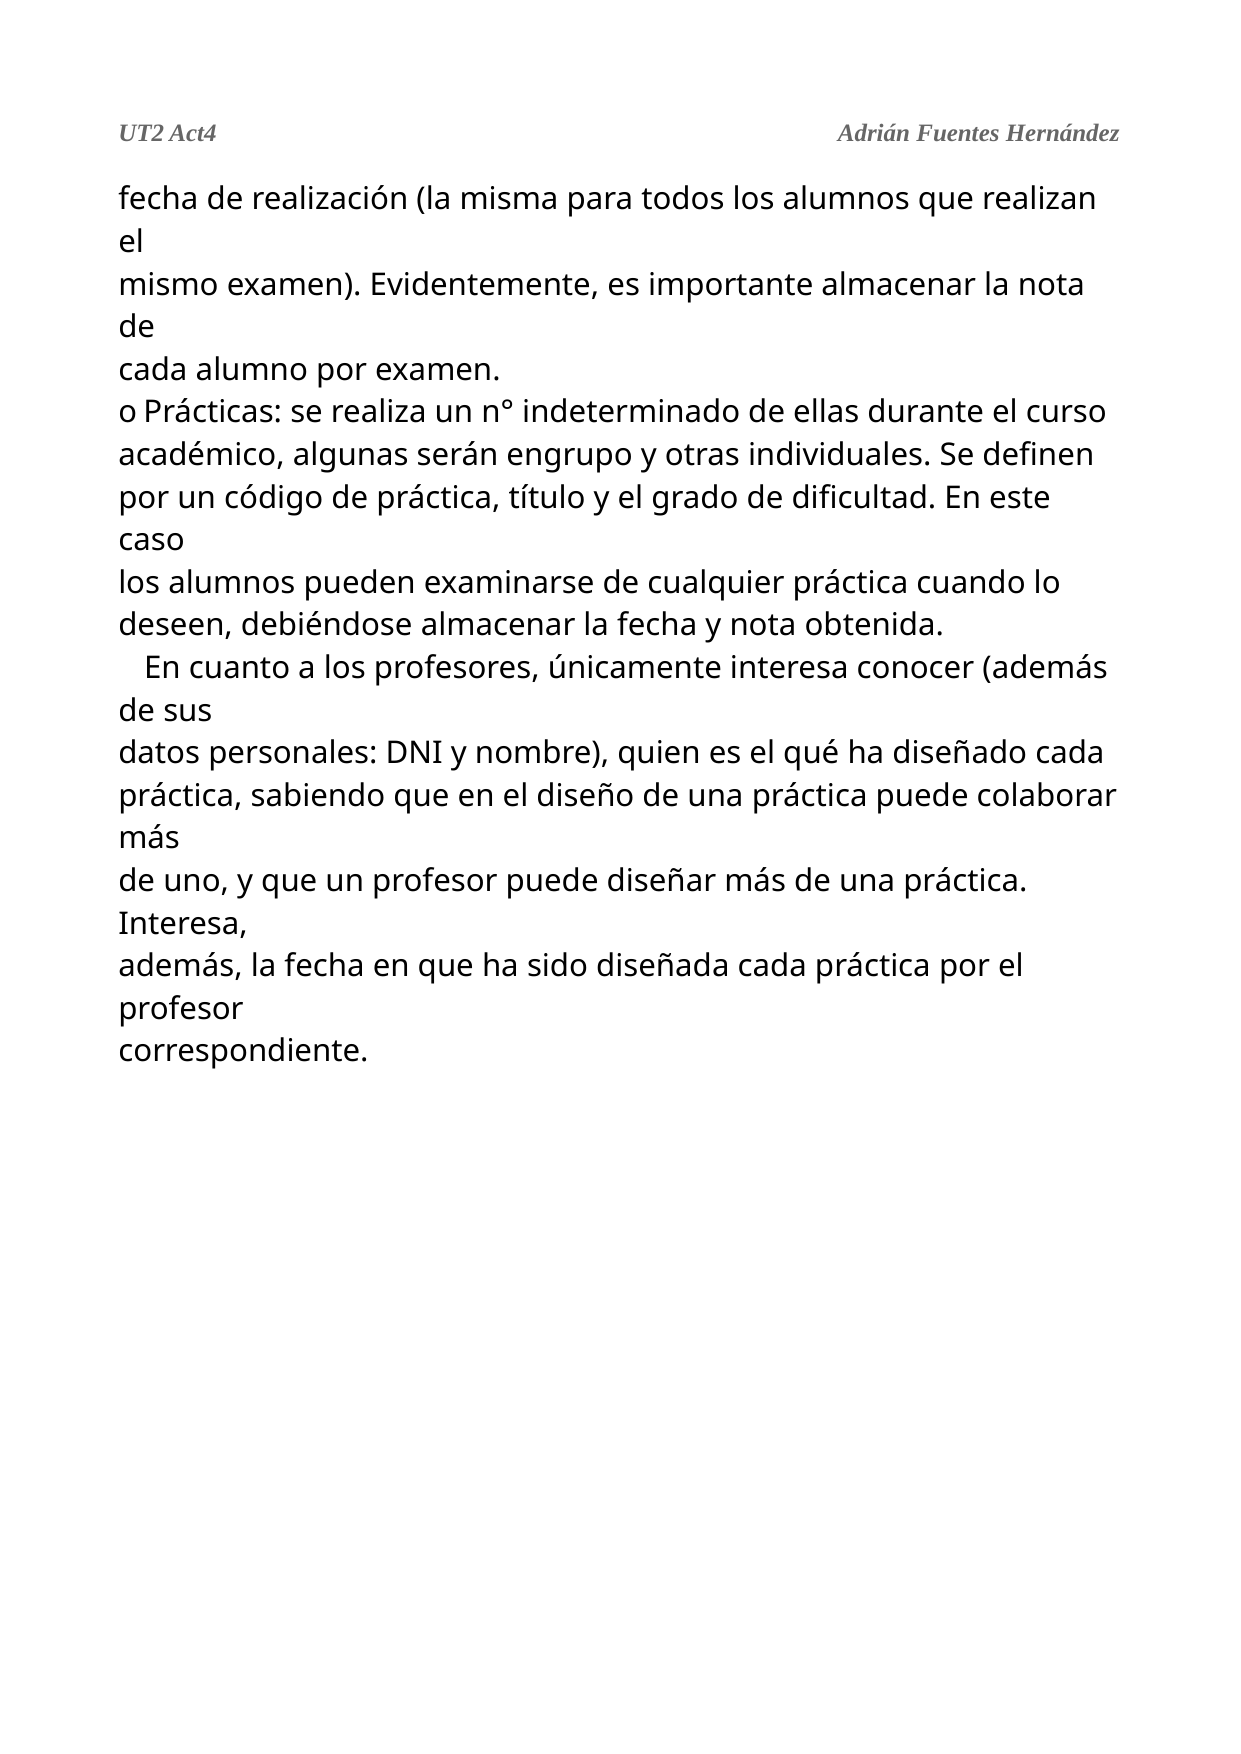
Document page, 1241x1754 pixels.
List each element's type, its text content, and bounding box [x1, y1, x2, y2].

text fecha de realización (la misma para todos los alumnos que realizan el mismo examen). Evidentemente, es importante almacenar la nota de cada alumno por examen. o Prácticas: se realiza un n° indeterminado de ellas durante el curso académico, algunas serán engrupo y otras individuales. Se definen por un código de práctica, título y el grado de dificultad. En este caso los alumnos pueden examinarse de cualquier práctica cuando lo deseen, debiéndose almacenar la fecha y nota obtenida.  En cuanto a los profesores, únicamente interesa conocer (además de sus datos personales: DNI y nombre), quien es el qué ha diseñado cada práctica, sabiendo que en el diseño de una práctica puede colaborar más de uno, y que un profesor puede diseñar más de una práctica. Interesa, además, la fecha en que ha sido diseñada cada práctica por el profesor correspondiente. [118, 176, 1122, 1071]
